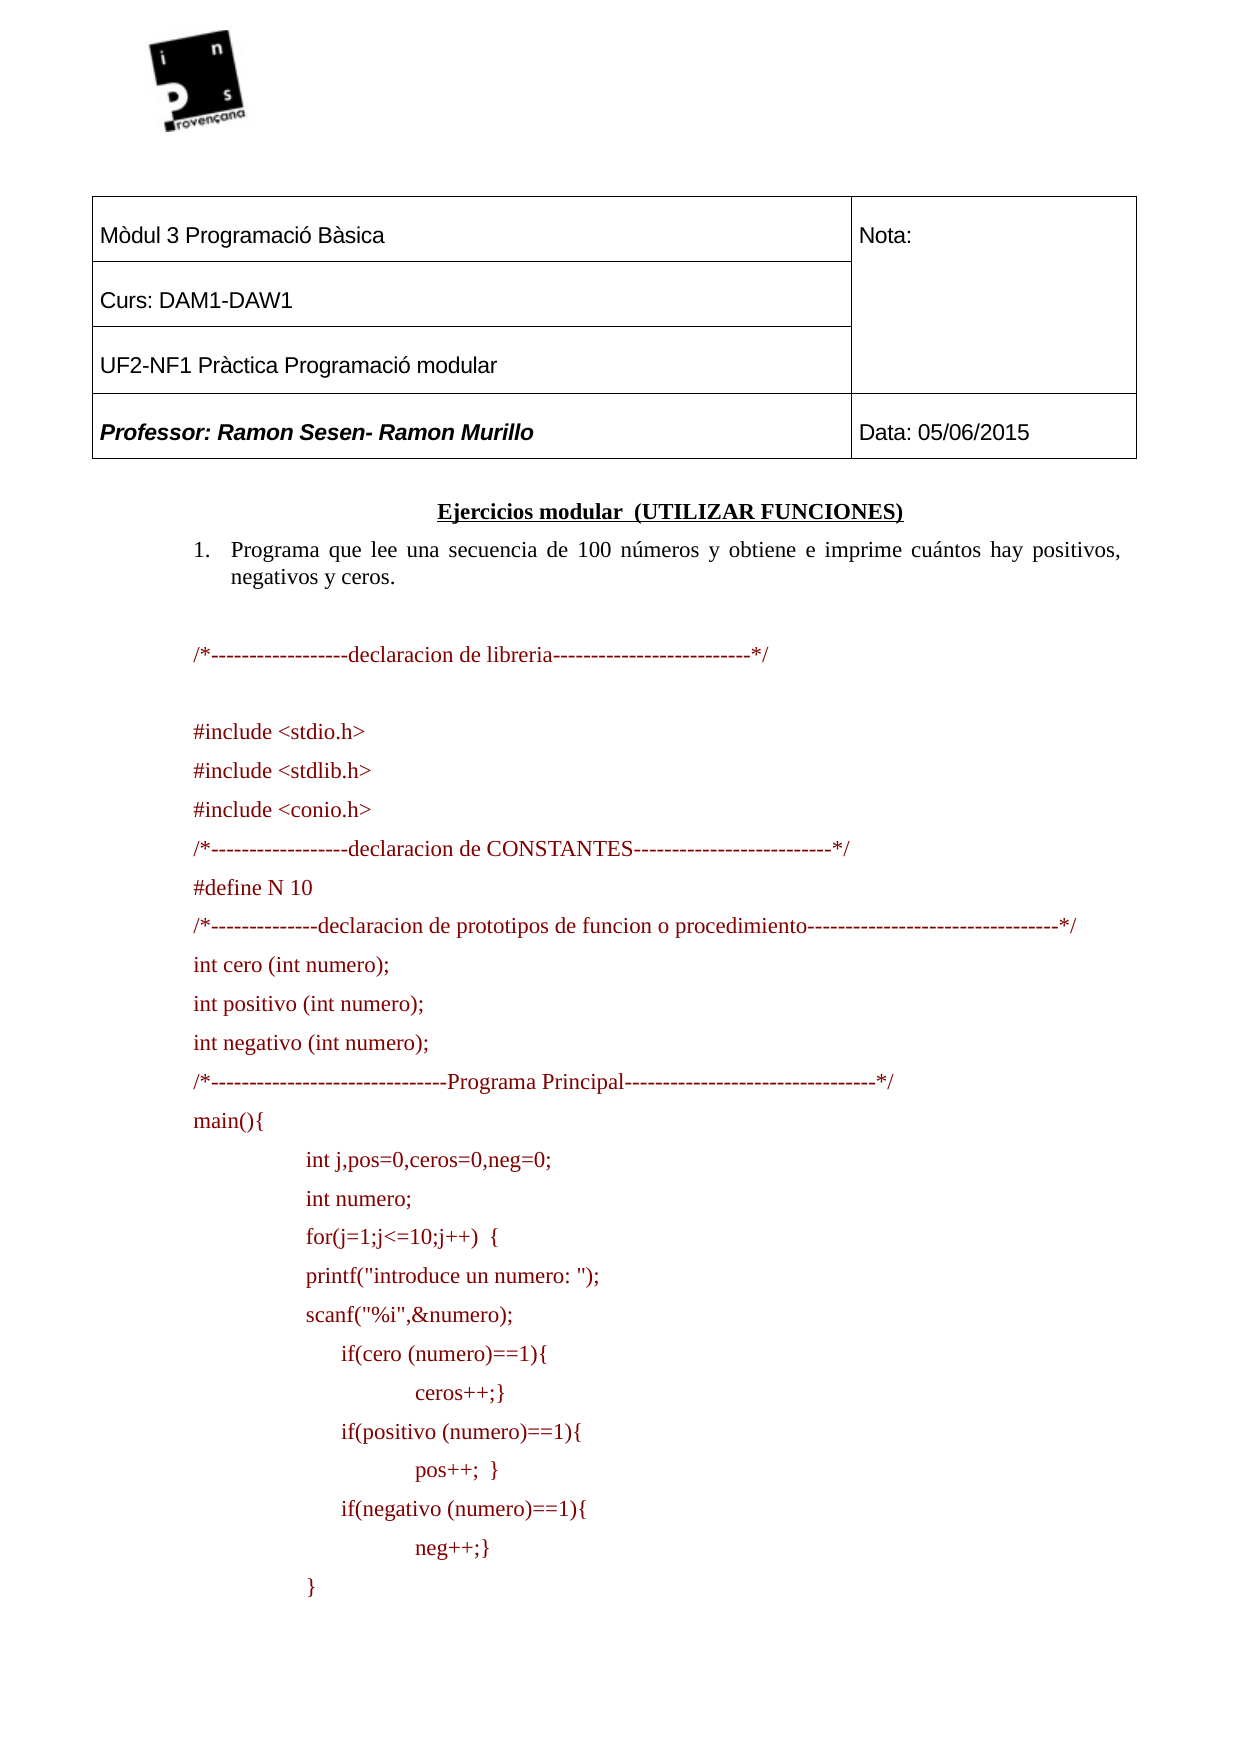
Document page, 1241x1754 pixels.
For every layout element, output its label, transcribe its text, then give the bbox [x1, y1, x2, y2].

text /*------------------declaracion de CONSTANTES--------------------------*/ [193, 835, 1122, 861]
table_cell Data: 05/06/2015 [852, 394, 1136, 458]
text scanf("%i",&numero); [193, 1301, 1122, 1327]
table_cell Professor: Ramon Sesen- Ramon Murillo [93, 394, 851, 458]
text #include <stdlib.h> [193, 757, 1122, 783]
text for(j=1;j<=10;j++) { [193, 1223, 1122, 1250]
text Ejercicios modular (UTILIZAR FUNCIONES) [218, 498, 1122, 524]
table_header Mòdul 3 Programació Bàsica [93, 197, 851, 261]
text pos++; } [193, 1457, 1122, 1483]
table_cell [852, 327, 1136, 393]
text /*--------------declaracion de prototipos de funcion o procedimiento---------------------------------*/ [193, 913, 1122, 939]
table_header Nota: [852, 197, 1136, 326]
text 1. Programa que lee una secuencia de 100 números y obtiene e imprime cuántos hay positivos, negativos y ceros. [193, 537, 1122, 589]
text int j,pos=0,ceros=0,neg=0; [193, 1146, 1122, 1172]
text #define N 10 [193, 874, 1122, 900]
text int positivo (int numero); [193, 990, 1122, 1017]
text #include <conio.h> [193, 796, 1122, 822]
text if(cero (numero)==1){ [193, 1340, 1122, 1366]
text int numero; [193, 1184, 1122, 1211]
text #include <stdio.h> [193, 718, 1122, 745]
table_cell UF2-NF1 Pràctica Programació modular [93, 327, 851, 393]
text int cero (int numero); [193, 951, 1122, 978]
text /*------------------declaracion de libreria--------------------------*/ [193, 641, 1122, 667]
picture [120, 30, 274, 132]
table_cell Curs: DAM1-DAW1 [93, 262, 851, 326]
text if(negativo (numero)==1){ [193, 1495, 1122, 1522]
text printf("introduce un numero: "); [193, 1262, 1122, 1289]
text neg++;} [193, 1534, 1122, 1561]
text } [193, 1573, 1122, 1599]
text main(){ [193, 1107, 1122, 1133]
text ceros++;} [193, 1379, 1122, 1405]
text if(positivo (numero)==1){ [193, 1418, 1122, 1444]
text /*-------------------------------Programa Principal---------------------------------*/ [193, 1068, 1122, 1094]
text int negativo (int numero); [193, 1029, 1122, 1056]
